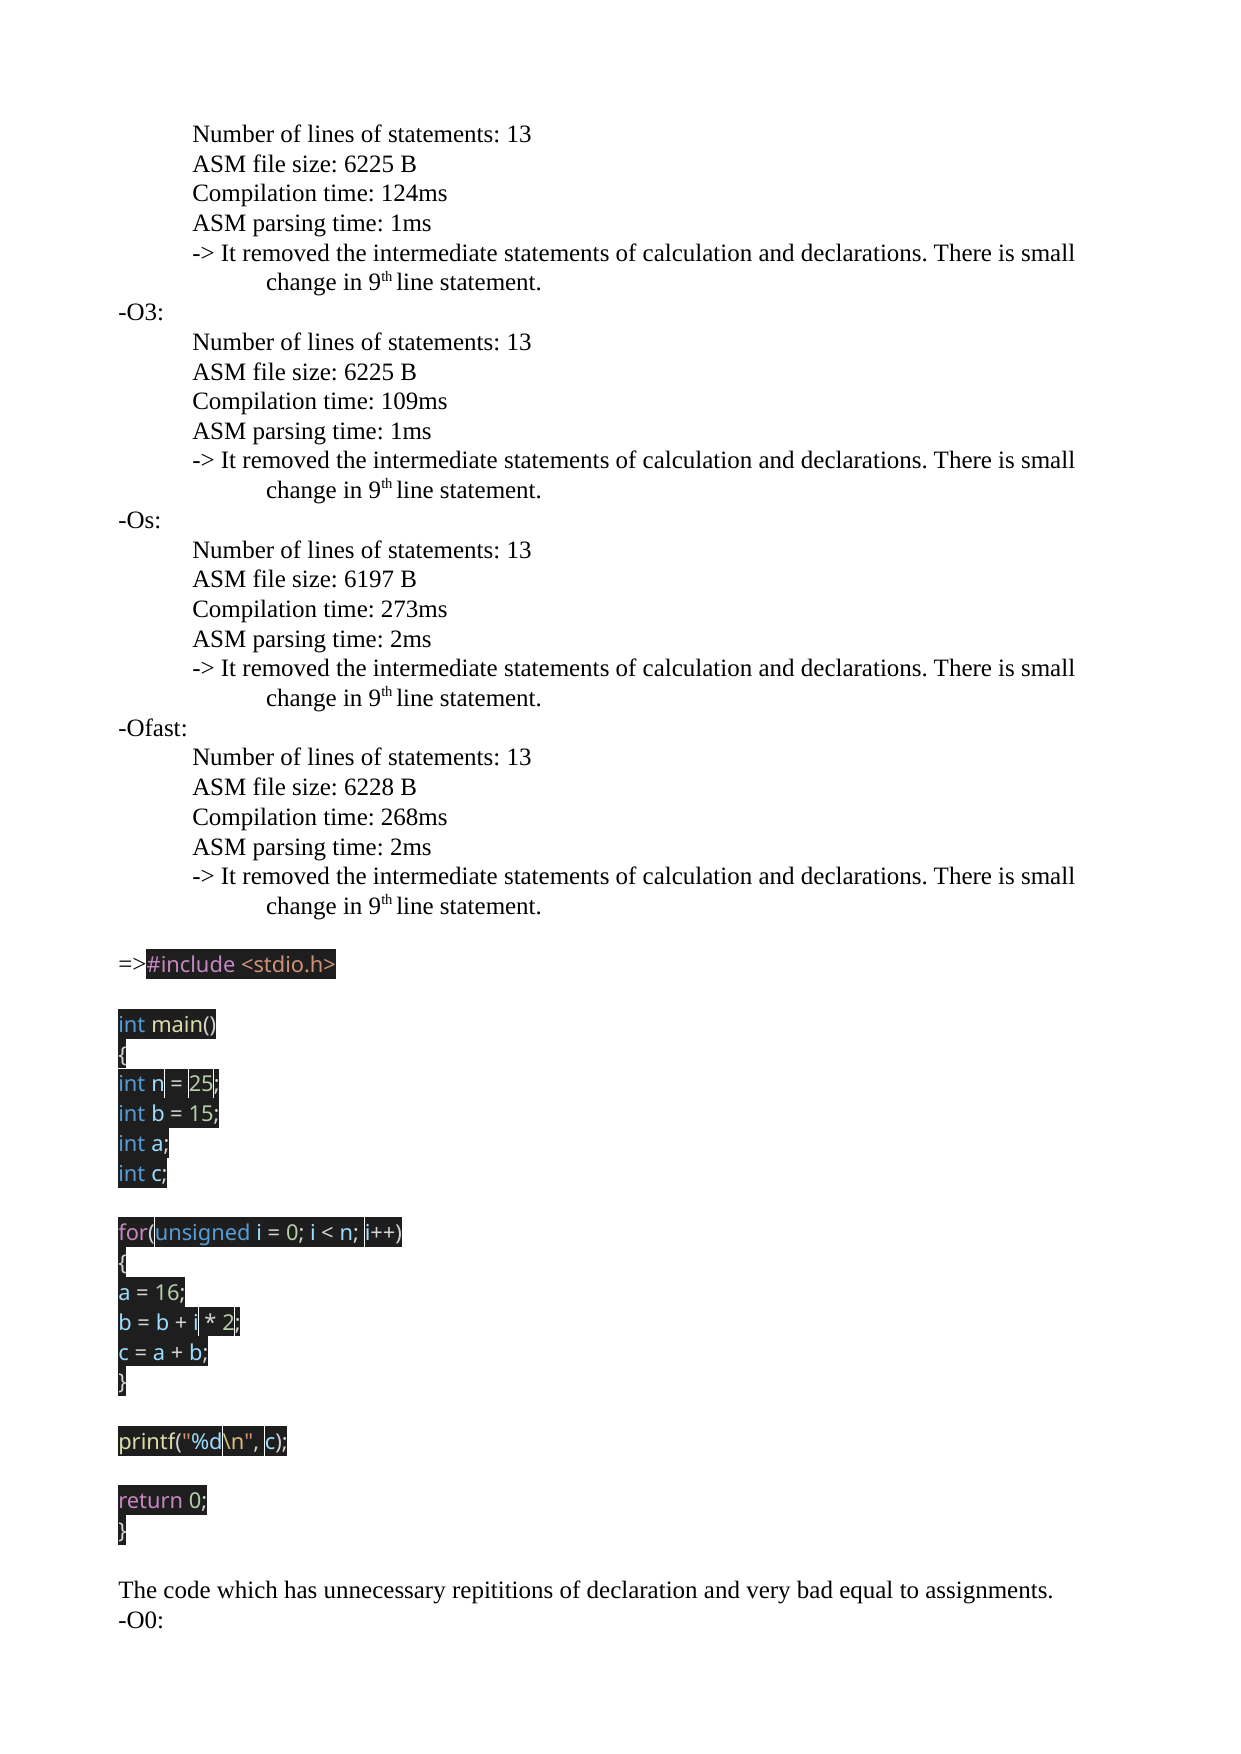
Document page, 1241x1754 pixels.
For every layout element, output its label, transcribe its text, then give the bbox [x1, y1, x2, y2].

text ASM parsing time: 1ms [118, 207, 1122, 237]
text c = a + b; [118, 1336, 1122, 1366]
text Compilation time: 273ms [118, 593, 1122, 623]
text -> It removed the intermediate statements of calculation and declarations. There is small change in 9th line statement. [118, 652, 1122, 712]
text } [118, 1515, 1122, 1545]
text Compilation time: 124ms [118, 177, 1122, 207]
text -O0: [118, 1604, 1122, 1634]
text ASM file size: 6197 B [118, 563, 1122, 593]
text Compilation time: 268ms [118, 801, 1122, 831]
text } [118, 1366, 1122, 1396]
text int a; [118, 1128, 1122, 1158]
text int c; [118, 1158, 1122, 1188]
text { [118, 1039, 1122, 1068]
text -> It removed the intermediate statements of calculation and declarations. There is small change in 9th line statement. [118, 237, 1122, 296]
text ASM parsing time: 2ms [118, 623, 1122, 652]
text int n = 25; [118, 1068, 1122, 1098]
text Number of lines of statements: 13 [118, 742, 1122, 771]
text ASM parsing time: 2ms [118, 831, 1122, 860]
text Number of lines of statements: 13 [118, 326, 1122, 356]
text int b = 15; [118, 1098, 1122, 1128]
text int main() [118, 1009, 1122, 1039]
text -Ofast: [118, 712, 1122, 742]
text -> It removed the intermediate statements of calculation and declarations. There is small change in 9th line statement. [118, 445, 1122, 504]
text printf("%d\n", c); [118, 1426, 1122, 1456]
text Number of lines of statements: 13 [118, 534, 1122, 563]
text { [118, 1247, 1122, 1277]
text -O3: [118, 296, 1122, 326]
text ASM file size: 6228 B [118, 771, 1122, 801]
text ASM file size: 6225 B [118, 356, 1122, 385]
text Number of lines of statements: 13 [118, 118, 1122, 148]
text b = b + i * 2; [118, 1307, 1122, 1336]
text ASM file size: 6225 B [118, 148, 1122, 177]
text -Os: [118, 504, 1122, 534]
text a = 16; [118, 1277, 1122, 1307]
text for(unsigned i = 0; i < n; i++) [118, 1217, 1122, 1247]
text Compilation time: 109ms [118, 385, 1122, 415]
text ASM parsing time: 1ms [118, 415, 1122, 445]
text =>#include <stdio.h> [118, 949, 1122, 979]
text return 0; [118, 1485, 1122, 1515]
text The code which has unnecessary repititions of declaration and very bad equal to assignments. [118, 1574, 1122, 1604]
text -> It removed the intermediate statements of calculation and declarations. There is small change in 9th line statement. [118, 860, 1122, 920]
